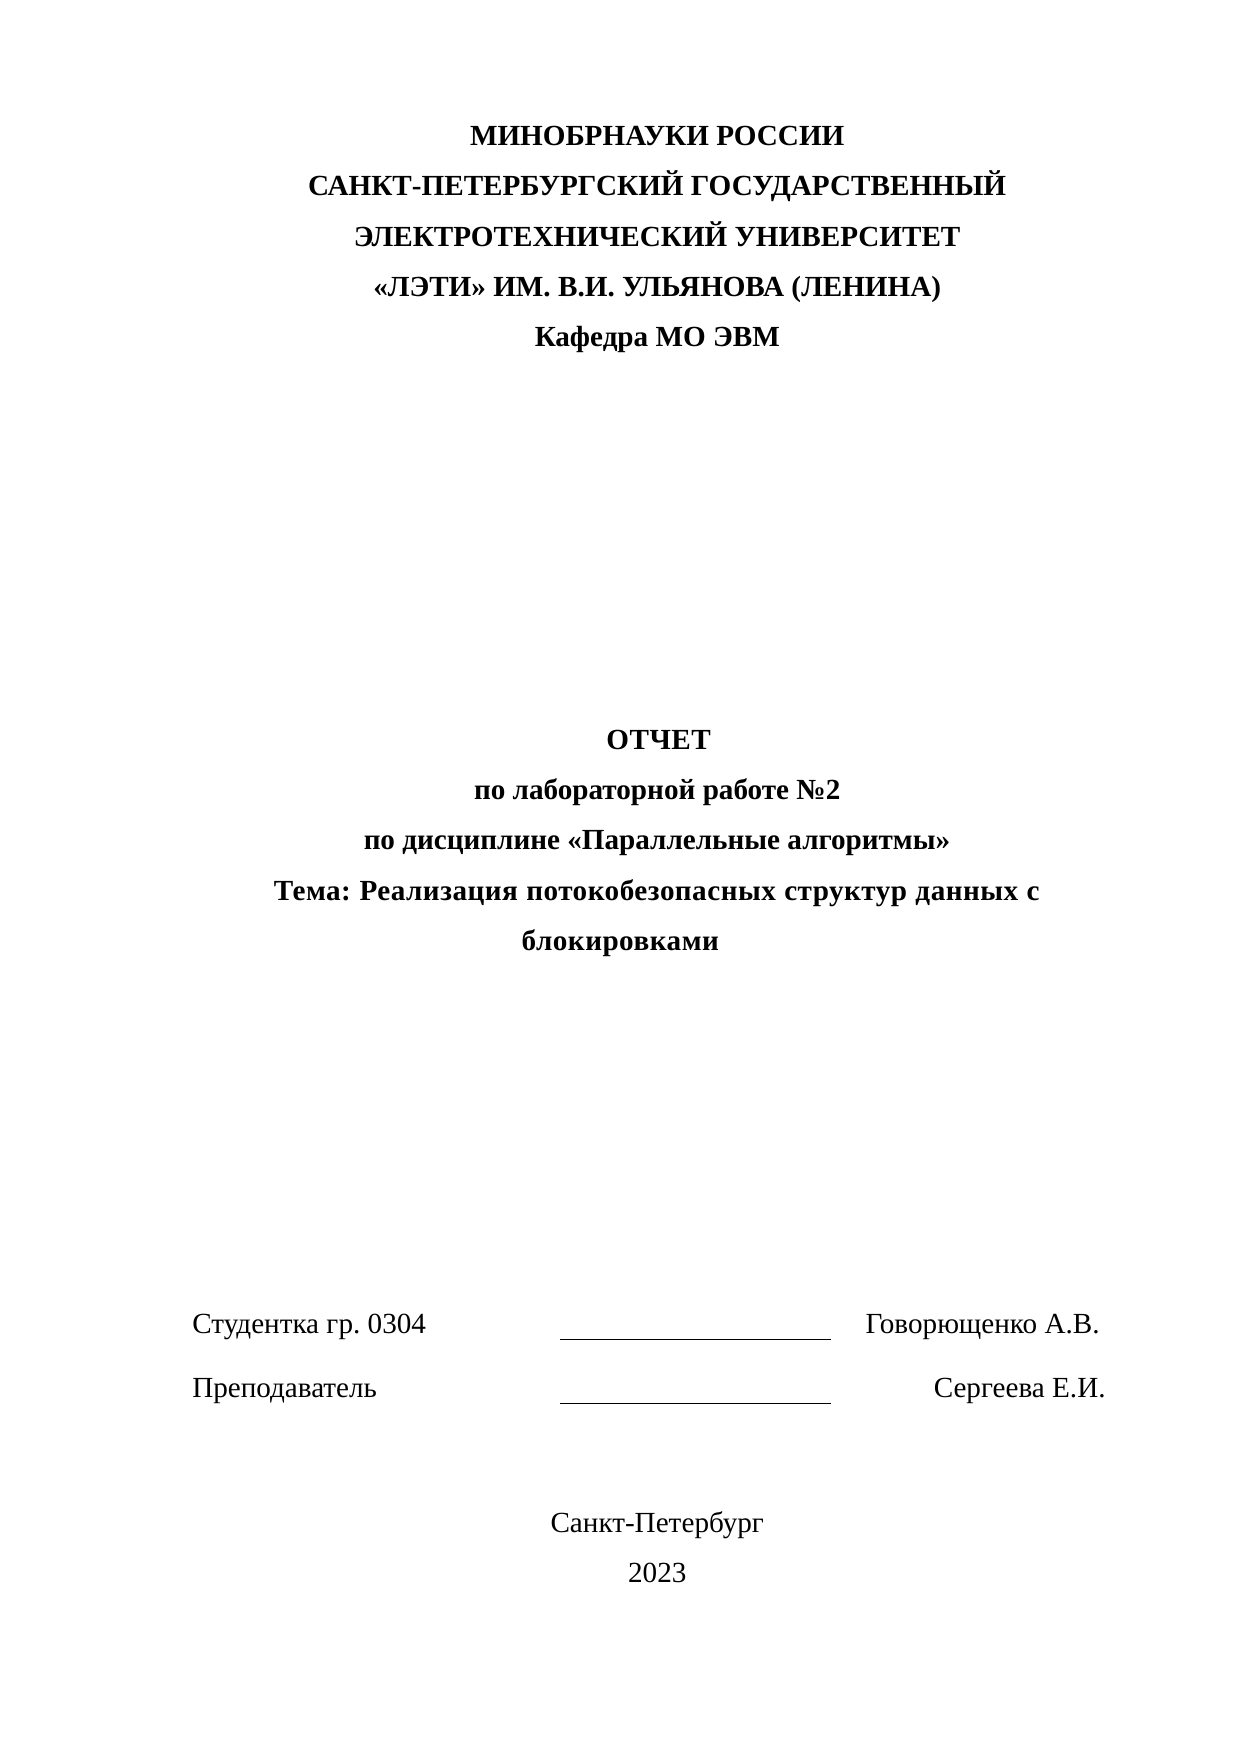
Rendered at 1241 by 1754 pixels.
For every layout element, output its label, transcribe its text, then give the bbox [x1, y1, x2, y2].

text по лабораторной работе №2 [118, 772, 1122, 806]
text 2023 [118, 1555, 1122, 1589]
text МИНОБРНАУКИ РОССИИ [118, 118, 1122, 152]
table_cell [560, 1340, 831, 1403]
table_cell Сергеева Е.И. [831, 1339, 1133, 1403]
table_cell Преподаватель [107, 1339, 560, 1403]
text Санкт-Петербург [118, 1505, 1122, 1538]
table_header Студентка гр. 0304 [107, 1275, 560, 1339]
table_header [560, 1275, 831, 1339]
text Тема: Реализация потокобезопасных структур данных с блокировками [118, 873, 1122, 957]
text Кафедра МО ЭВМ [118, 319, 1122, 353]
table_header Говорющенко А.В. [831, 1275, 1133, 1339]
text по дисциплине «Параллельные алгоритмы» [118, 822, 1122, 856]
text «ЛЭТИ» им. В.И. Ульянова (Ленина) [118, 269, 1122, 303]
text отчет [118, 722, 1122, 755]
text электротехнический университет [118, 219, 1122, 252]
text Санкт-Петербургский государственный [118, 168, 1122, 202]
